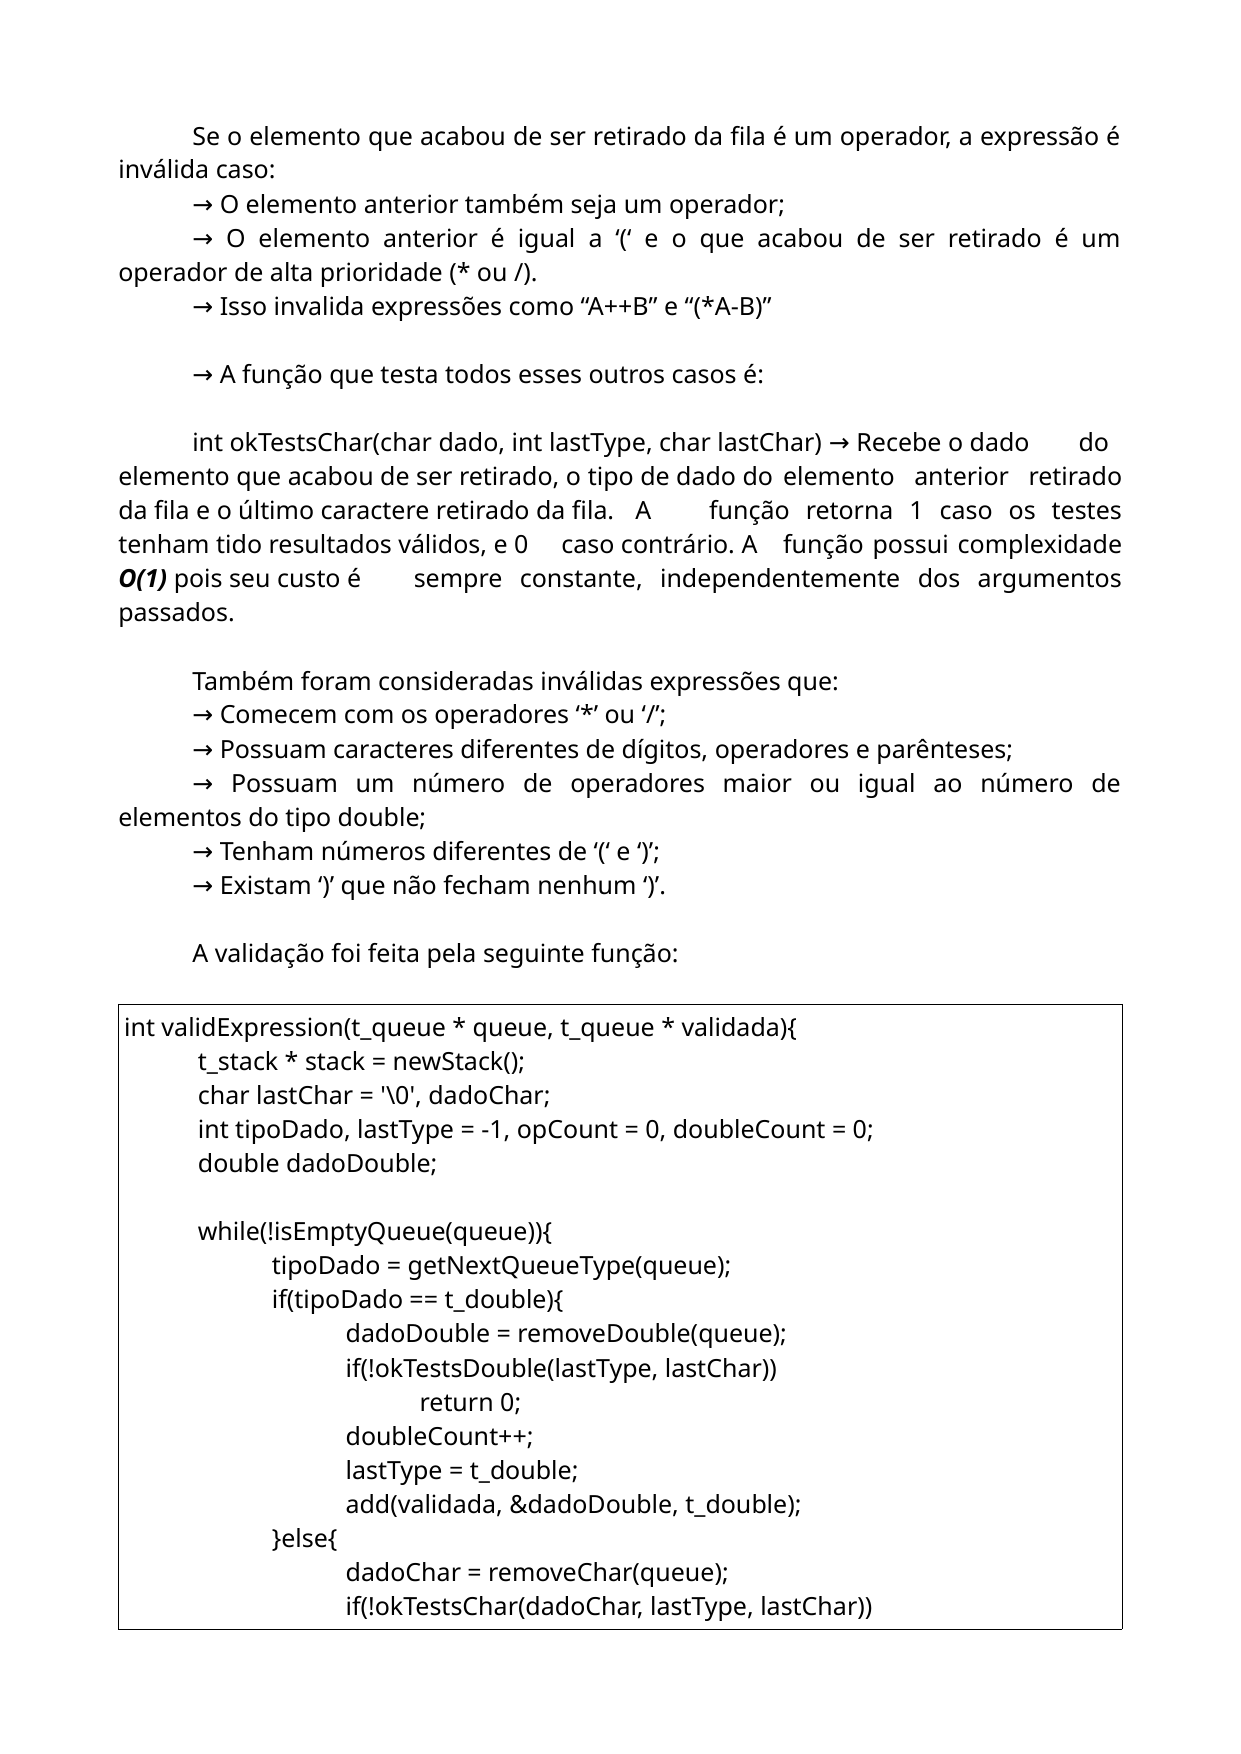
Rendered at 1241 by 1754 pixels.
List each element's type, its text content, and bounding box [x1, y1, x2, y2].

text → Existam ‘)’ que não fecham nenhum ‘)’. [118, 867, 1122, 902]
text → Isso invalida expressões como “A++B” e “(*A-B)” [118, 288, 1122, 322]
text Se o elemento que acabou de ser retirado da fila é um operador, a expressão é inválida caso: [118, 118, 1122, 186]
text A validação foi feita pela seguinte função: [118, 936, 1122, 970]
text → Possuam caracteres diferentes de dígitos, operadores e parênteses; [118, 731, 1122, 765]
text → Comecem com os operadores ‘*’ ou ‘/’; [118, 697, 1122, 731]
text → Tenham números diferentes de ‘(‘ e ‘)’; [118, 833, 1122, 867]
text → Possuam um número de operadores maior ou igual ao número de elementos do tipo double; [118, 765, 1122, 833]
text int okTestsChar(char dado, int lastType, char lastChar) → Recebe o dado do elemento que acabou de ser retirado, o tipo de dado do elemento anterior retirado da fila e o último caractere retirado da fila. A função retorna 1 caso os testes tenham tido resultados válidos, e 0 caso contrário. A função possui complexidade O(1) pois seu custo é sempre constante, independentemente dos argumentos passados. [118, 425, 1122, 629]
text → A função que testa todos esses outros casos é: [118, 357, 1122, 391]
text → O elemento anterior também seja um operador; [118, 186, 1122, 220]
table_header int validExpression(t_queue * queue, t_queue * validada){ t_stack * stack = newStack(); char lastChar = '\0', dadoChar; int tipoDado, lastType = -1, opCount = 0, doubleCount = 0; double dadoDouble; while(!isEmptyQueue(queue)){ tipoDado = getNextQueueType(queue); if(tipoDado == t_double){ dadoDouble = removeDouble(queue); if(!okTestsDouble(lastType, lastChar)) return 0; doubleCount++; lastType = t_double; add(validada, &dadoDouble, t_double); }else{ dadoChar = removeChar(queue); if(!okTestsChar(dadoChar, lastType, lastChar)) [119, 1005, 1122, 1628]
text Também foram consideradas inválidas expressões que: [118, 663, 1122, 697]
text → O elemento anterior é igual a ‘(‘ e o que acabou de ser retirado é um operador de alta prioridade (* ou /). [118, 220, 1122, 288]
